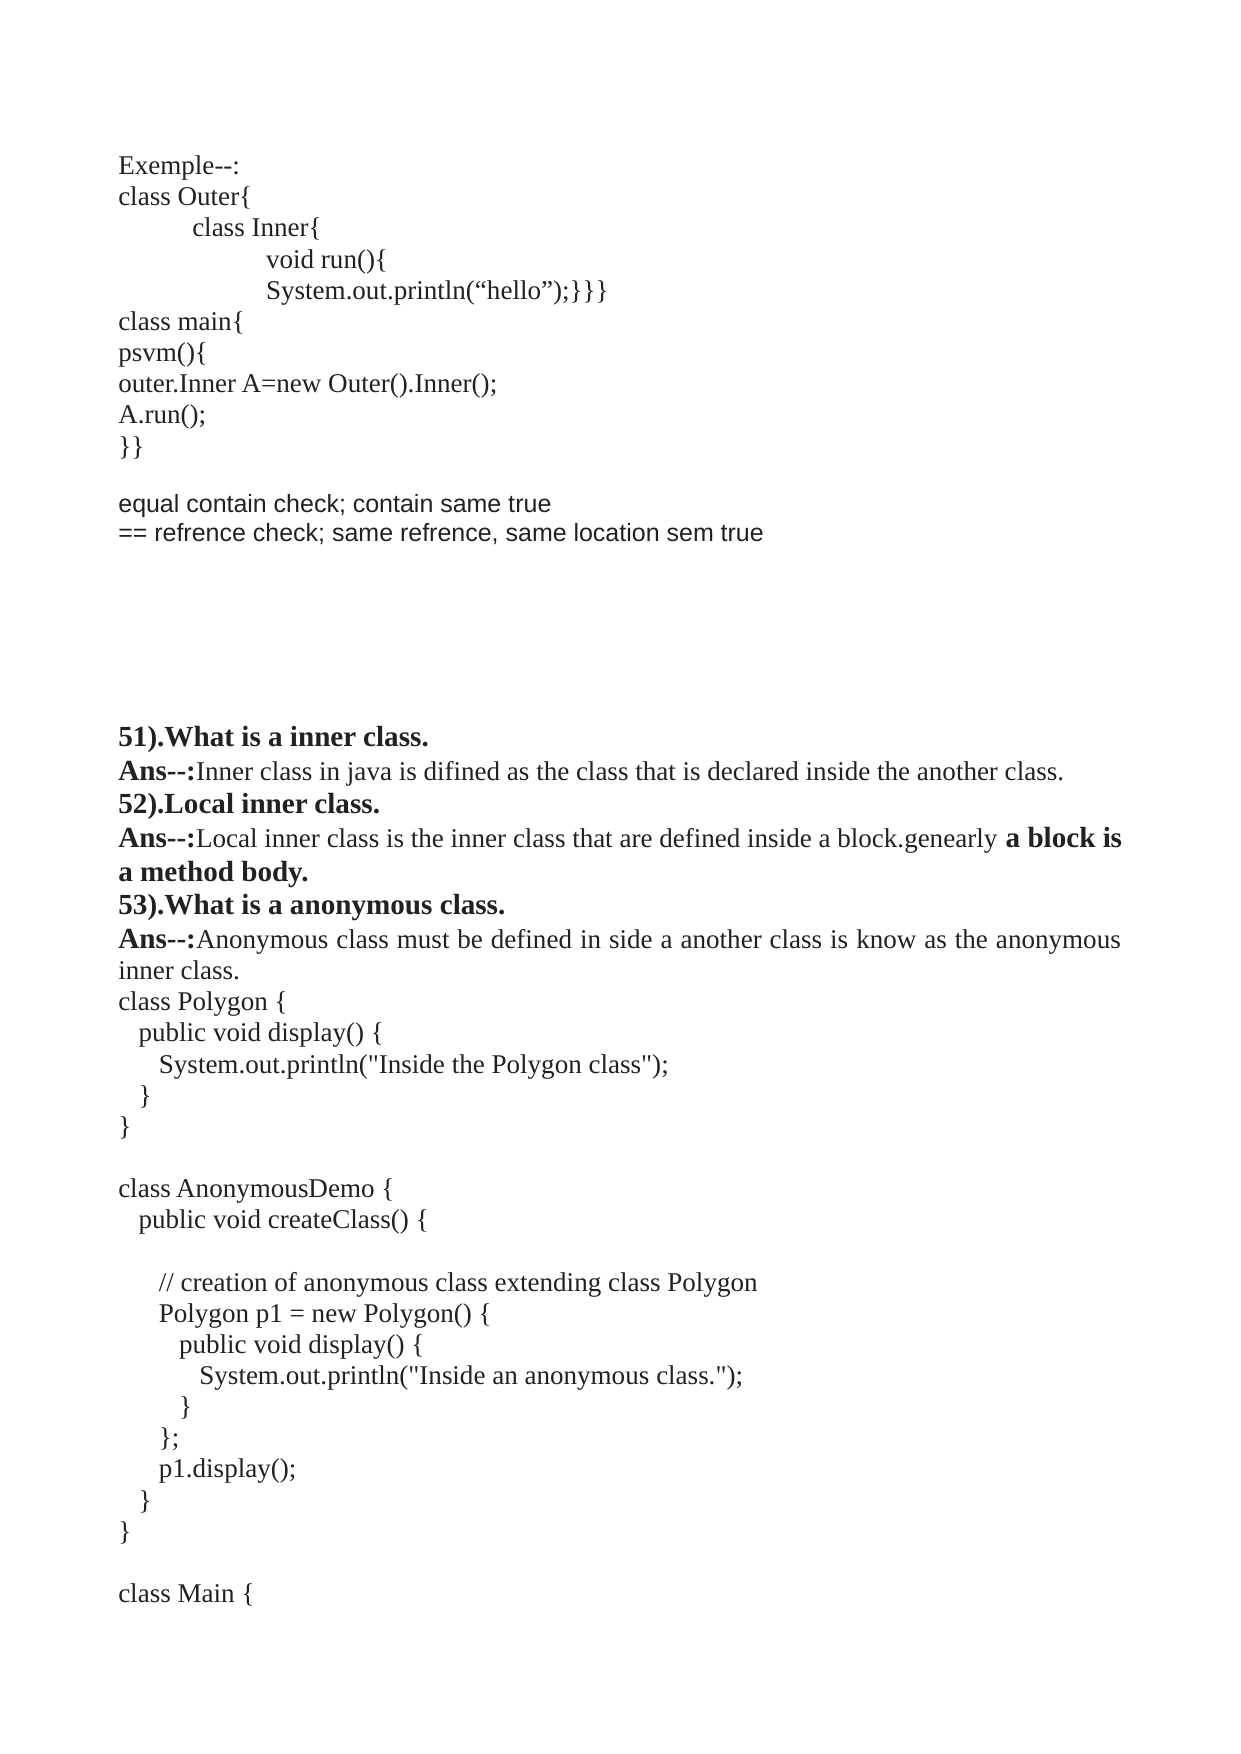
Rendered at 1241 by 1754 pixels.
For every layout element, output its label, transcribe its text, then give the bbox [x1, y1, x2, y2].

text System.out.println("Inside an anonymous class."); [118, 1359, 1122, 1390]
text Ans--:Local inner class is the inner class that are defined inside a block.genearly a block is a method body. [118, 820, 1122, 887]
text } [118, 1390, 1122, 1421]
text } [118, 1515, 1122, 1546]
text class Inner{ [118, 212, 1122, 243]
text outer.Inner A=new Outer().Inner(); [118, 367, 1122, 398]
text class main{ [118, 305, 1122, 336]
text Exemple--: [118, 149, 1122, 180]
text class Outer{ [118, 180, 1122, 212]
text 52).Local inner class. [118, 787, 1122, 820]
text p1.display(); [118, 1453, 1122, 1484]
text System.out.println(“hello”);}}} [118, 274, 1122, 305]
text Ans--:Inner class in java is difined as the class that is declared inside the another class. [118, 753, 1122, 787]
text } [118, 1484, 1122, 1515]
text } [118, 1110, 1122, 1141]
text // creation of anonymous class extending class Polygon [118, 1266, 1122, 1297]
text }; [118, 1421, 1122, 1453]
text void run(){ [118, 243, 1122, 274]
text A.run(); [118, 398, 1122, 429]
text } [118, 1079, 1122, 1110]
text public void display() { [118, 1328, 1122, 1359]
text Polygon p1 = new Polygon() { [118, 1297, 1122, 1328]
text }} [118, 429, 1122, 461]
text public void display() { [118, 1017, 1122, 1048]
text public void createClass() { [118, 1203, 1122, 1234]
text class AnonymousDemo { [118, 1172, 1122, 1203]
text == refrence check; same refrence, same location sem true [118, 518, 1122, 547]
text class Main { [118, 1577, 1122, 1608]
text 51).What is a inner class. [118, 719, 1122, 753]
text Ans--:Anonymous class must be defined in side a another class is know as the anonymous inner class. [118, 921, 1122, 985]
text 53).What is a anonymous class. [118, 887, 1122, 921]
text equal contain check; contain same true [118, 489, 1122, 518]
text class Polygon { [118, 985, 1122, 1017]
text System.out.println("Inside the Polygon class"); [118, 1048, 1122, 1079]
text psvm(){ [118, 336, 1122, 367]
